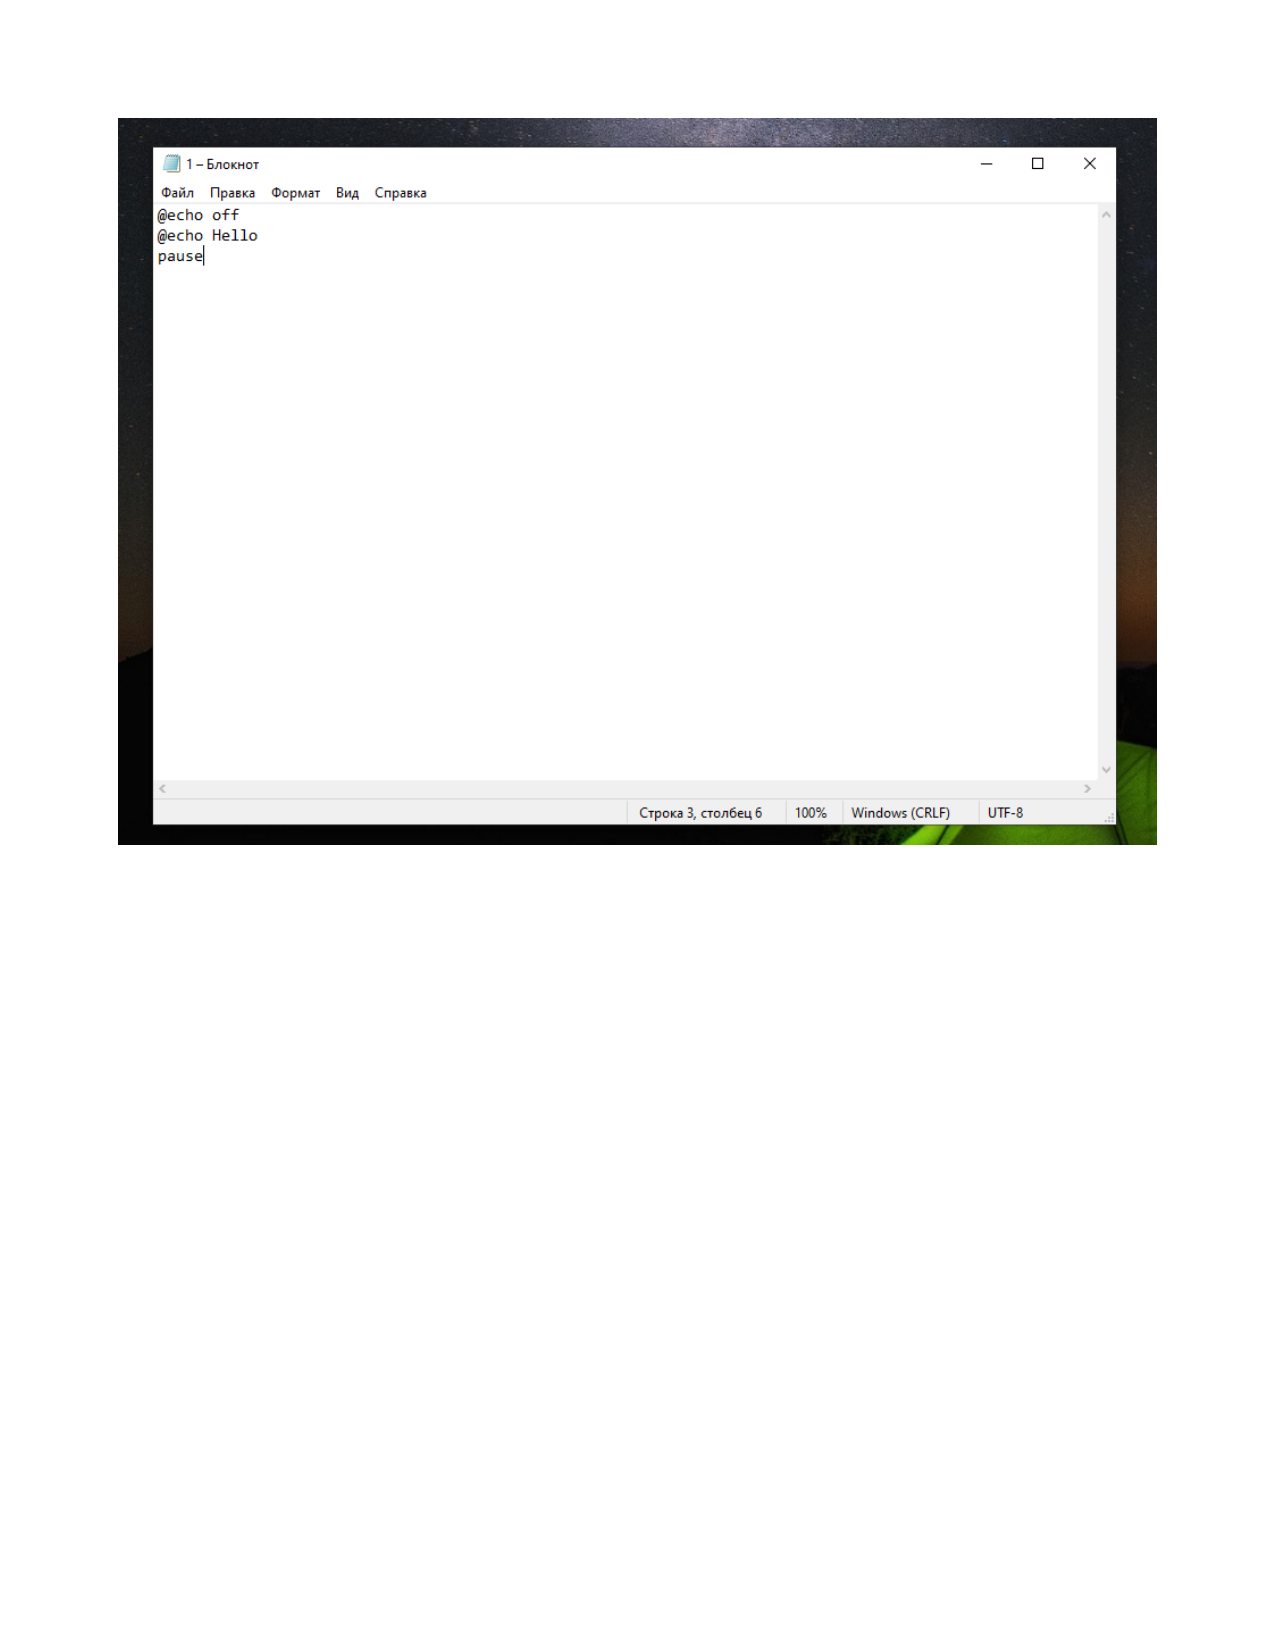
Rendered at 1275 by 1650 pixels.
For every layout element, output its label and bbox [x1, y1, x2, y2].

picture [118, 118, 1157, 845]
